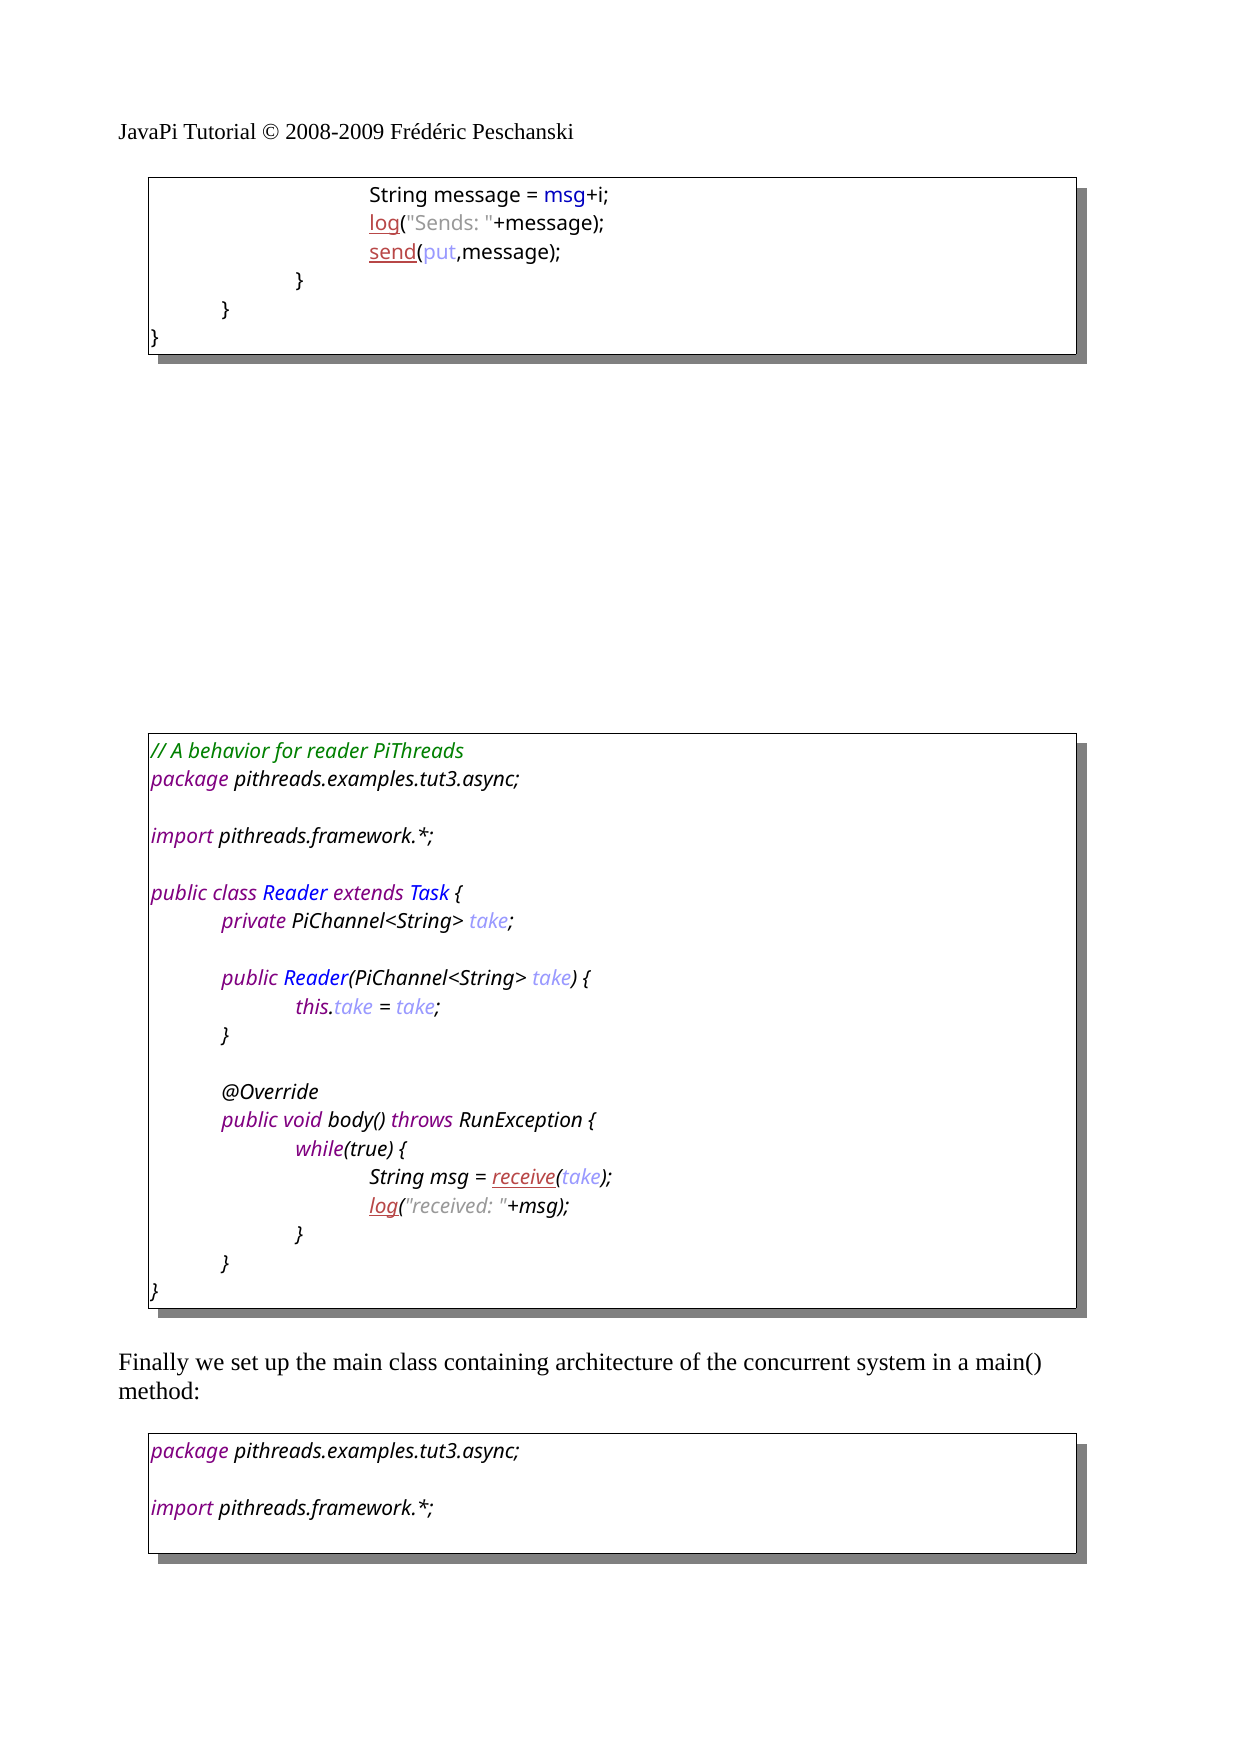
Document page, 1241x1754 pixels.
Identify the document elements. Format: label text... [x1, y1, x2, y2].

text while(true) { [149, 1131, 1076, 1159]
text package pithreads.examples.tut3.async; [149, 761, 1076, 793]
text public class Reader extends Task { [149, 875, 1076, 903]
text log("Sends: "+message); [149, 206, 1076, 234]
text Finally we set up the main class containing architecture of the concurrent system in a main() method: [118, 1347, 1122, 1404]
text this.take = take; [149, 989, 1076, 1017]
text } [149, 1245, 1076, 1273]
text } [149, 262, 1076, 291]
text public void body() throws RunException { [149, 1102, 1076, 1131]
text // A behavior for reader PiThreads [149, 734, 1076, 761]
text package pithreads.examples.tut3.async; [149, 1434, 1076, 1465]
text import pithreads.framework.*; [149, 818, 1076, 849]
text log("received: "+msg); [149, 1188, 1076, 1216]
text } [149, 1017, 1076, 1049]
text send(put,message); [149, 234, 1076, 262]
text public Reader(PiChannel<String> take) { [149, 960, 1076, 989]
text } [149, 319, 1076, 354]
text private PiChannel<String> take; [149, 903, 1076, 935]
text } [149, 291, 1076, 319]
text } [149, 1273, 1076, 1308]
text } [149, 1216, 1076, 1245]
text String message = msg+i; [149, 178, 1076, 206]
text import pithreads.framework.*; [149, 1490, 1076, 1522]
text String msg = receive(take); [149, 1159, 1076, 1188]
text @Override [149, 1074, 1076, 1102]
